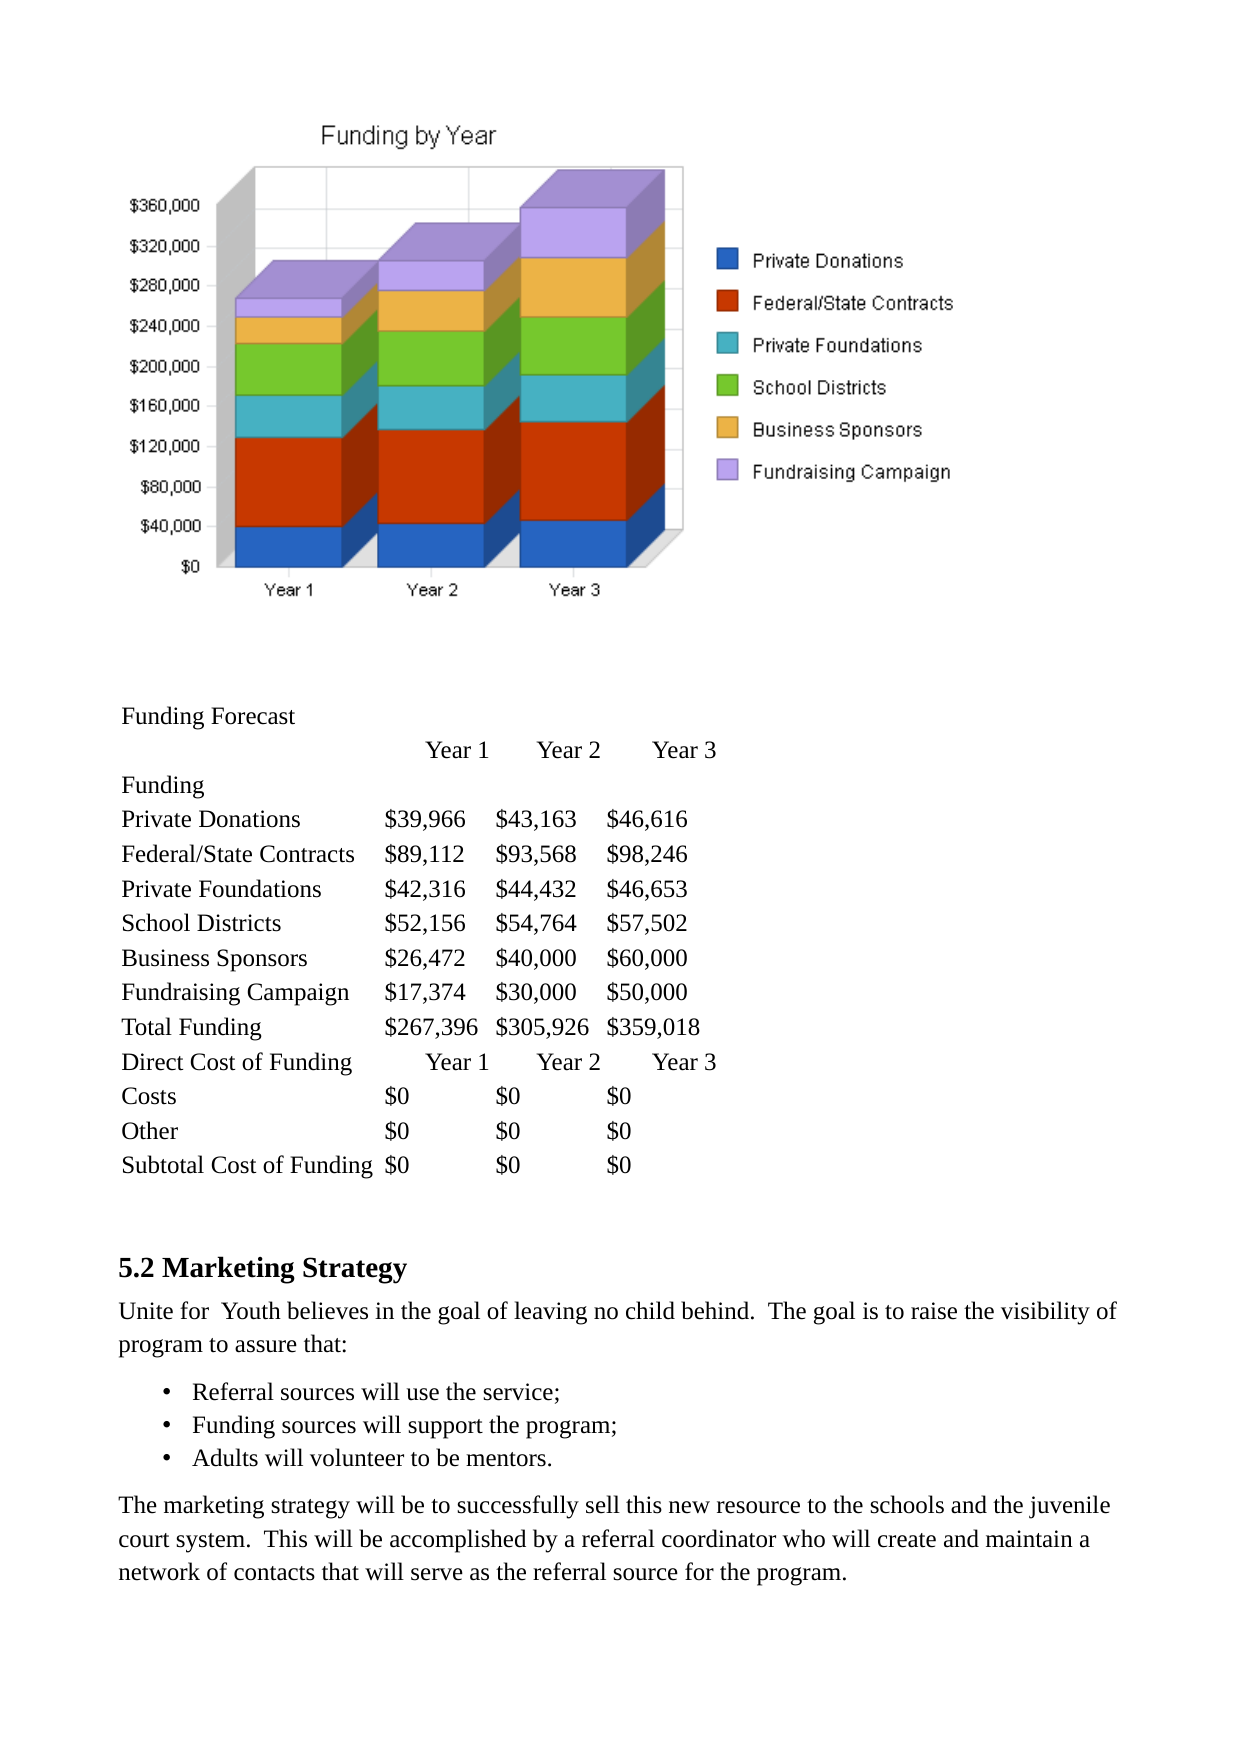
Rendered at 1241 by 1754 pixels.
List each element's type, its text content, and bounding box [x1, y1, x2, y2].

table_cell $44,432 [493, 871, 603, 905]
subtitle 5.2 Marketing Strategy [118, 1250, 1122, 1284]
table_cell $40,000 [493, 940, 603, 974]
table_cell Other [118, 1113, 381, 1147]
table_cell $50,000 [604, 975, 719, 1009]
table_header Funding Forecast [118, 698, 719, 732]
table_cell Year 2 [493, 733, 603, 767]
table_cell Year 3 [604, 733, 719, 767]
table_cell Year 3 [604, 1044, 719, 1078]
table_cell [118, 733, 381, 767]
table_cell Fundraising Campaign [118, 975, 381, 1009]
table_cell $52,156 [381, 905, 492, 940]
table_cell $26,472 [381, 940, 492, 974]
list Adults will volunteer to be mentors. [162, 1443, 1122, 1472]
table_cell $30,000 [493, 975, 603, 1009]
table_cell $359,018 [604, 1009, 719, 1044]
table_cell Private Donations [118, 802, 381, 836]
table_cell $39,966 [381, 802, 492, 836]
table_cell Year 2 [493, 1044, 603, 1078]
table_cell $0 [381, 1148, 492, 1182]
table_cell Federal/State Contracts [118, 836, 381, 871]
table_cell $0 [381, 1078, 492, 1113]
table_cell Private Foundations [118, 871, 381, 905]
table_cell Business Sponsors [118, 940, 381, 974]
list Referral sources will use the service; [162, 1377, 1122, 1406]
table_cell Funding [118, 767, 381, 802]
list Funding sources will support the program; [162, 1410, 1122, 1439]
table_cell Costs [118, 1078, 381, 1113]
table_cell [493, 767, 603, 802]
text The marketing strategy will be to successfully sell this new resource to the schools and the juvenile court system. This will be accomplished by a referral coordinator who will create and maintain a network of contacts that will serve as the referral source for the program. [118, 1491, 1122, 1585]
table_cell Year 1 [381, 1044, 492, 1078]
table_cell $43,163 [493, 802, 603, 836]
table_cell Total Funding [118, 1009, 381, 1044]
text Unite for Youth believes in the goal of leaving no child behind. The goal is to raise the visibility of program to assure that: [118, 1296, 1122, 1358]
table_cell $17,374 [381, 975, 492, 1009]
table_cell $0 [493, 1148, 603, 1182]
table_cell $60,000 [604, 940, 719, 974]
table_cell $0 [604, 1148, 719, 1182]
table_cell $0 [493, 1078, 603, 1113]
table_cell Direct Cost of Funding [118, 1044, 381, 1078]
table_cell $93,568 [493, 836, 603, 871]
table_cell $42,316 [381, 871, 492, 905]
table_cell $0 [381, 1113, 492, 1147]
table_cell $98,246 [604, 836, 719, 871]
table_cell $89,112 [381, 836, 492, 871]
table_cell $305,926 [493, 1009, 603, 1044]
table_cell $267,396 [381, 1009, 492, 1044]
table_cell $0 [604, 1078, 719, 1113]
table_cell $54,764 [493, 905, 603, 940]
table_cell Subtotal Cost of Funding [118, 1148, 381, 1182]
table_cell $0 [493, 1113, 603, 1147]
table_cell $57,502 [604, 905, 719, 940]
table_cell Year 1 [381, 733, 492, 767]
table_cell [604, 767, 719, 802]
table_cell [381, 767, 492, 802]
picture [118, 118, 978, 615]
table_cell $0 [604, 1113, 719, 1147]
table_cell $46,653 [604, 871, 719, 905]
table_cell $46,616 [604, 802, 719, 836]
table_cell School Districts [118, 905, 381, 940]
